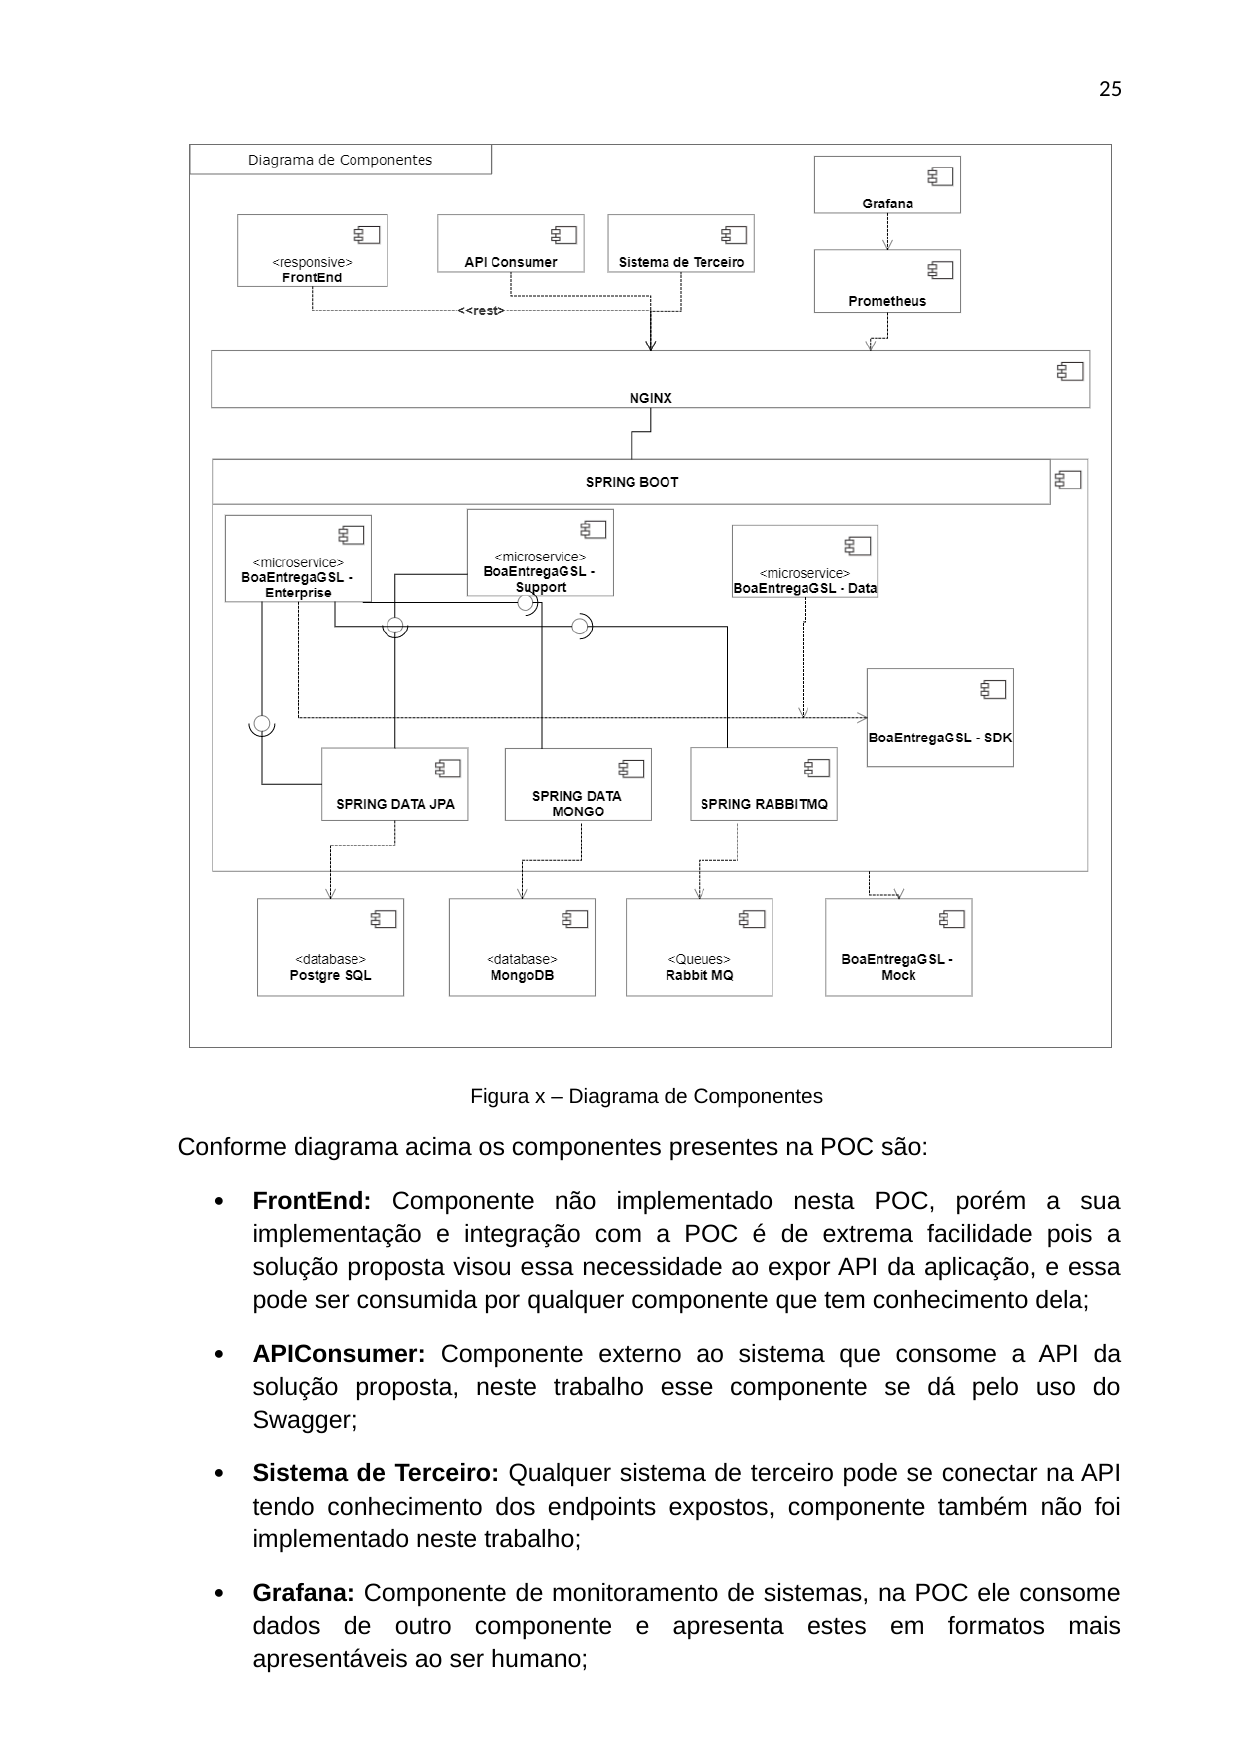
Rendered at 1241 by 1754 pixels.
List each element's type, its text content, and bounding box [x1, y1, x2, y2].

text Figura x – Diagrama de Componentes [177, 1083, 1122, 1107]
list Grafana: Componente de monitoramento de sistemas, na POC ele consome dados de outro componente e apresenta estes em formatos mais apresentáveis ao ser humano; [215, 1578, 1122, 1673]
text Conforme diagrama acima os componentes presentes na POC são: [177, 1132, 1122, 1161]
list FrontEnd: Componente não implementado nesta POC, porém a sua implementação e integração com a POC é de extrema facilidade pois a solução proposta visou essa necessidade ao expor API da aplicação, e essa pode ser consumida por qualquer componente que tem conhecimento dela; [215, 1186, 1122, 1313]
list Sistema de Terceiro: Qualquer sistema de terceiro pode se conectar na API tendo conhecimento dos endpoints expostos, componente também não foi implementado neste trabalho; [215, 1458, 1122, 1553]
list APIConsumer: Componente externo ao sistema que consome a API da solução proposta, neste trabalho esse componente se dá pelo uso do Swagger; [215, 1338, 1122, 1433]
